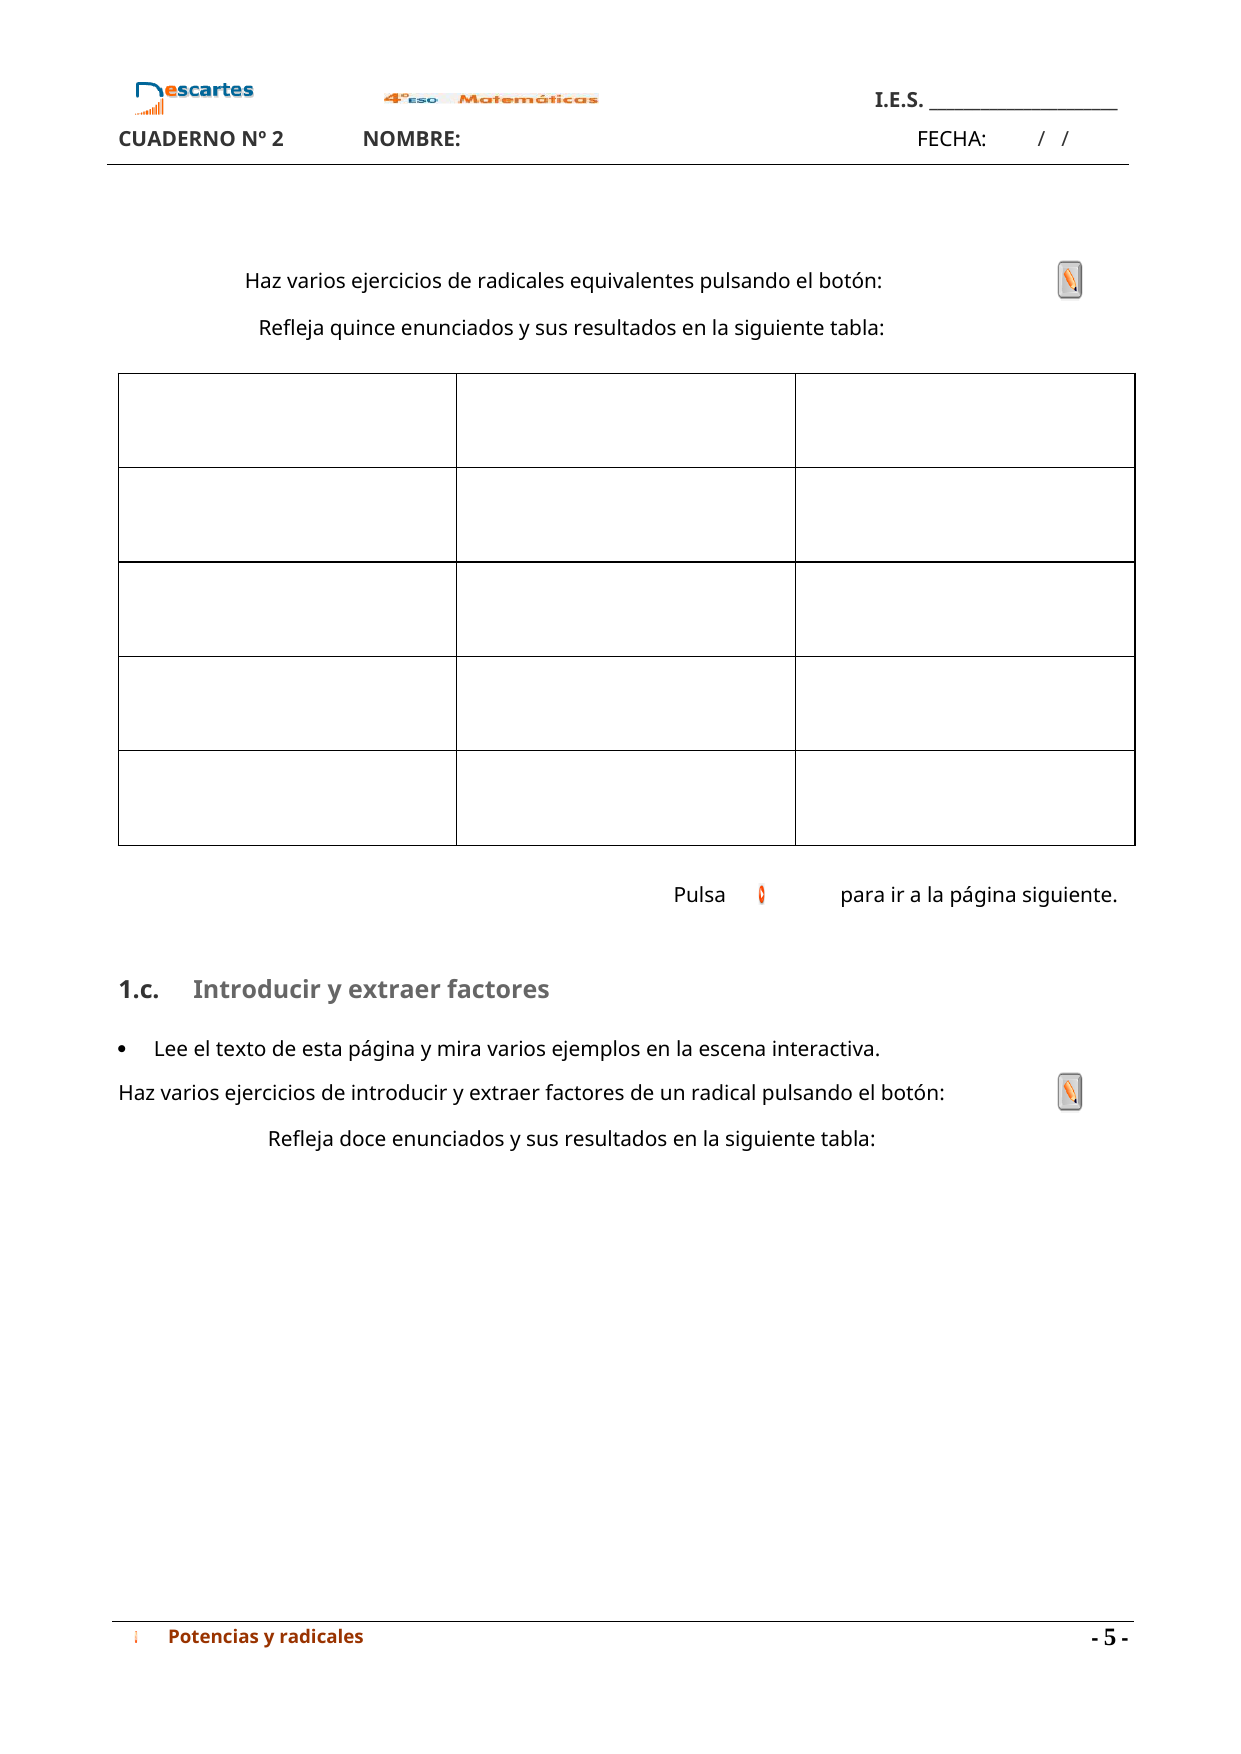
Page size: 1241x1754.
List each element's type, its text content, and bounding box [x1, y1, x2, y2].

picture [1056, 1071, 1083, 1113]
table_cell [796, 563, 1134, 656]
table_cell [457, 751, 795, 845]
table_cell [796, 657, 1134, 750]
table_header [457, 374, 795, 467]
table_cell [119, 657, 456, 750]
picture [1056, 260, 1083, 301]
table_cell [796, 468, 1134, 561]
picture [384, 93, 599, 105]
table_header [996, 1063, 1025, 1122]
table_cell [119, 563, 456, 656]
table_cell Refleja doce enunciados y sus resultados en la siguiente tabla: [107, 1122, 996, 1156]
table_header [796, 374, 1134, 467]
table_header [1025, 1063, 1129, 1122]
table_header para ir a la página siguiente. [795, 875, 1133, 914]
table_cell [1025, 1122, 1129, 1156]
picture [134, 1631, 138, 1643]
table_cell [119, 751, 456, 845]
table_cell [796, 751, 1134, 845]
table_header [119, 374, 456, 467]
table_cell [119, 468, 456, 561]
picture [134, 82, 257, 115]
table_header [1025, 251, 1129, 310]
list Lee el texto de esta página y mira varios ejemplos en la escena interactiva. [118, 1034, 1122, 1062]
table_header Haz varios ejercicios de radicales equivalentes pulsando el botón: [107, 251, 996, 310]
table_header [996, 251, 1025, 310]
table_header Pulsa [111, 875, 733, 914]
table_header Haz varios ejercicios de introducir y extraer factores de un radical pulsando el botón: [107, 1063, 996, 1122]
table_cell [996, 1122, 1025, 1156]
table_cell [996, 310, 1025, 344]
table_cell [1025, 310, 1129, 344]
list Introducir y extraer factores [118, 971, 1122, 1005]
table_cell [457, 657, 795, 750]
table_cell [457, 468, 795, 561]
table_cell [457, 563, 795, 656]
table_header [733, 875, 794, 914]
picture [758, 883, 765, 905]
table_cell Refleja quince enunciados y sus resultados en la siguiente tabla: [107, 310, 996, 344]
